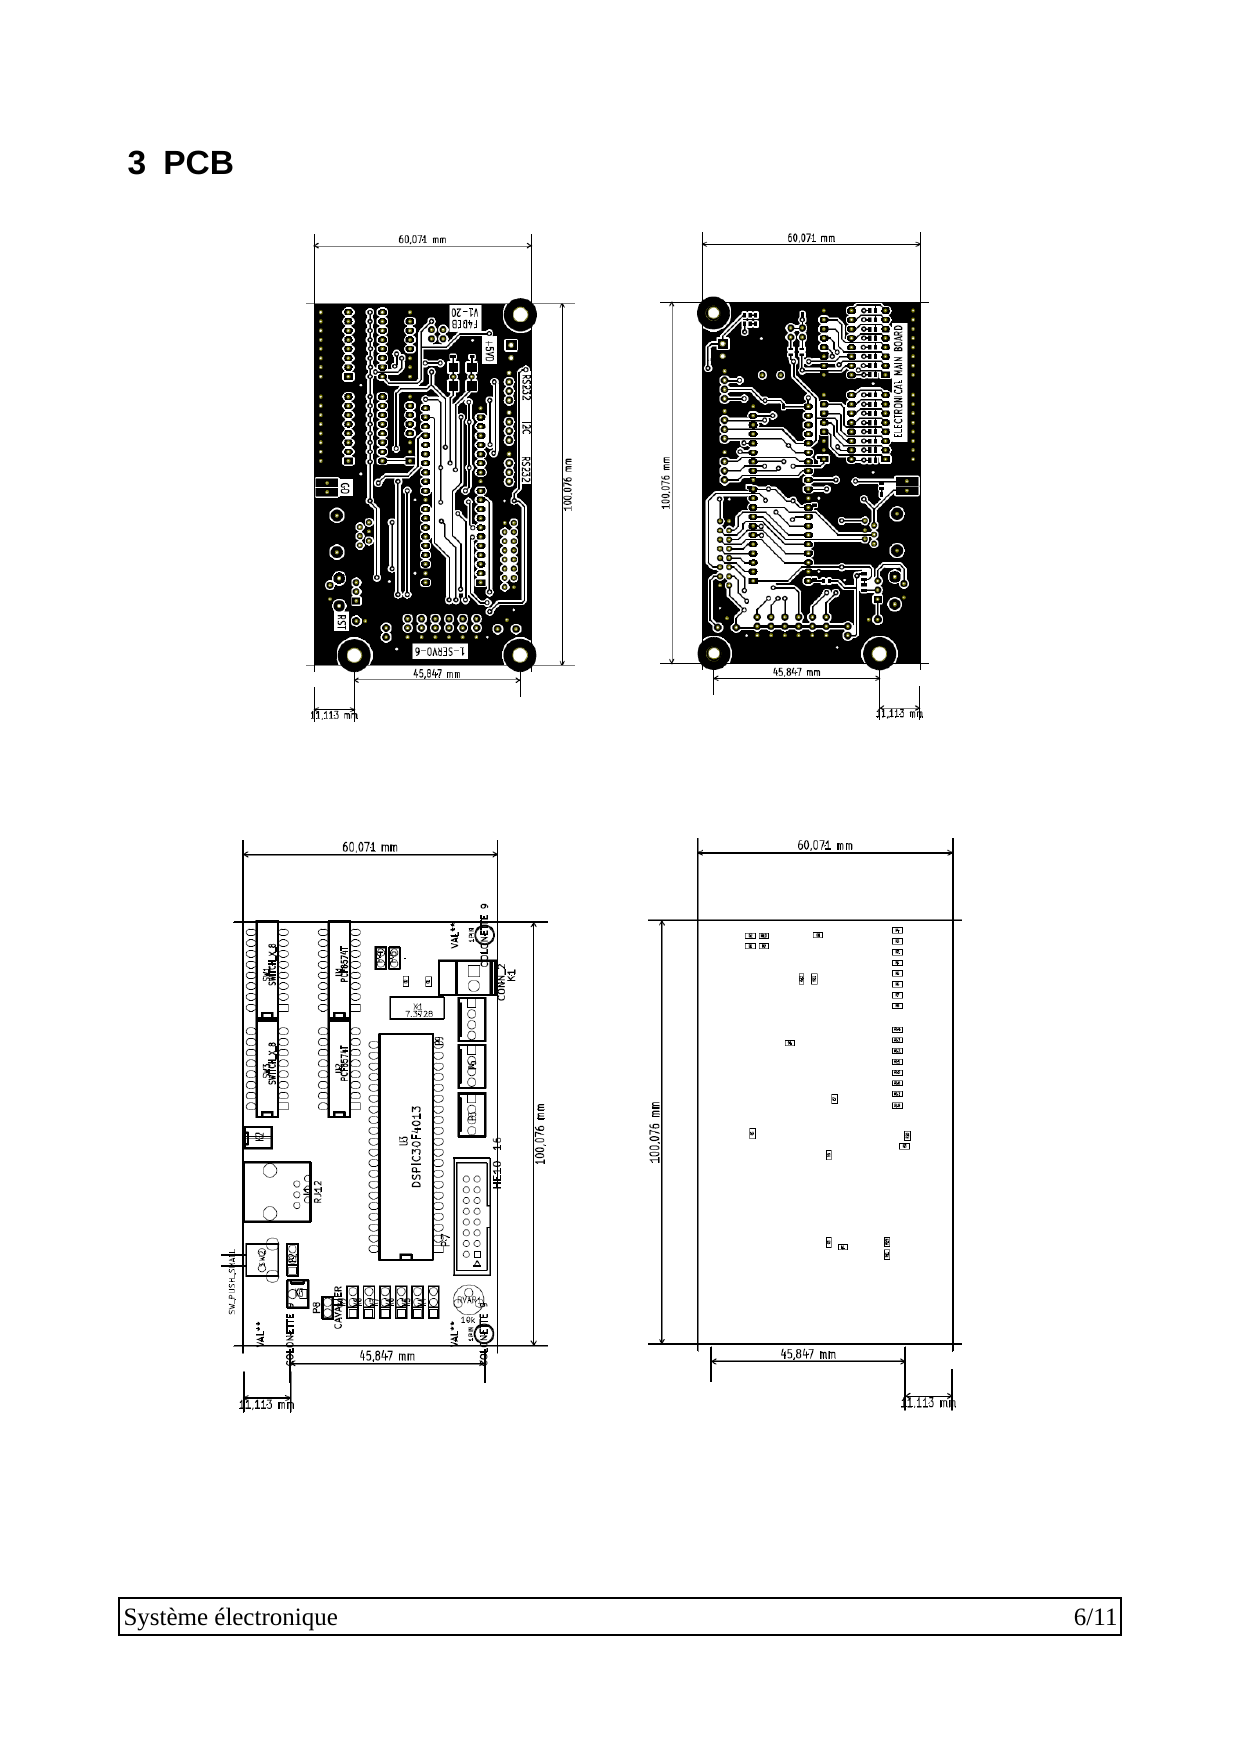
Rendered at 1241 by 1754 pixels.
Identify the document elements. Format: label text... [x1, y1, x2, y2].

picture [301, 221, 939, 726]
picture [221, 830, 965, 1418]
subtitle PCB [118, 143, 1122, 182]
